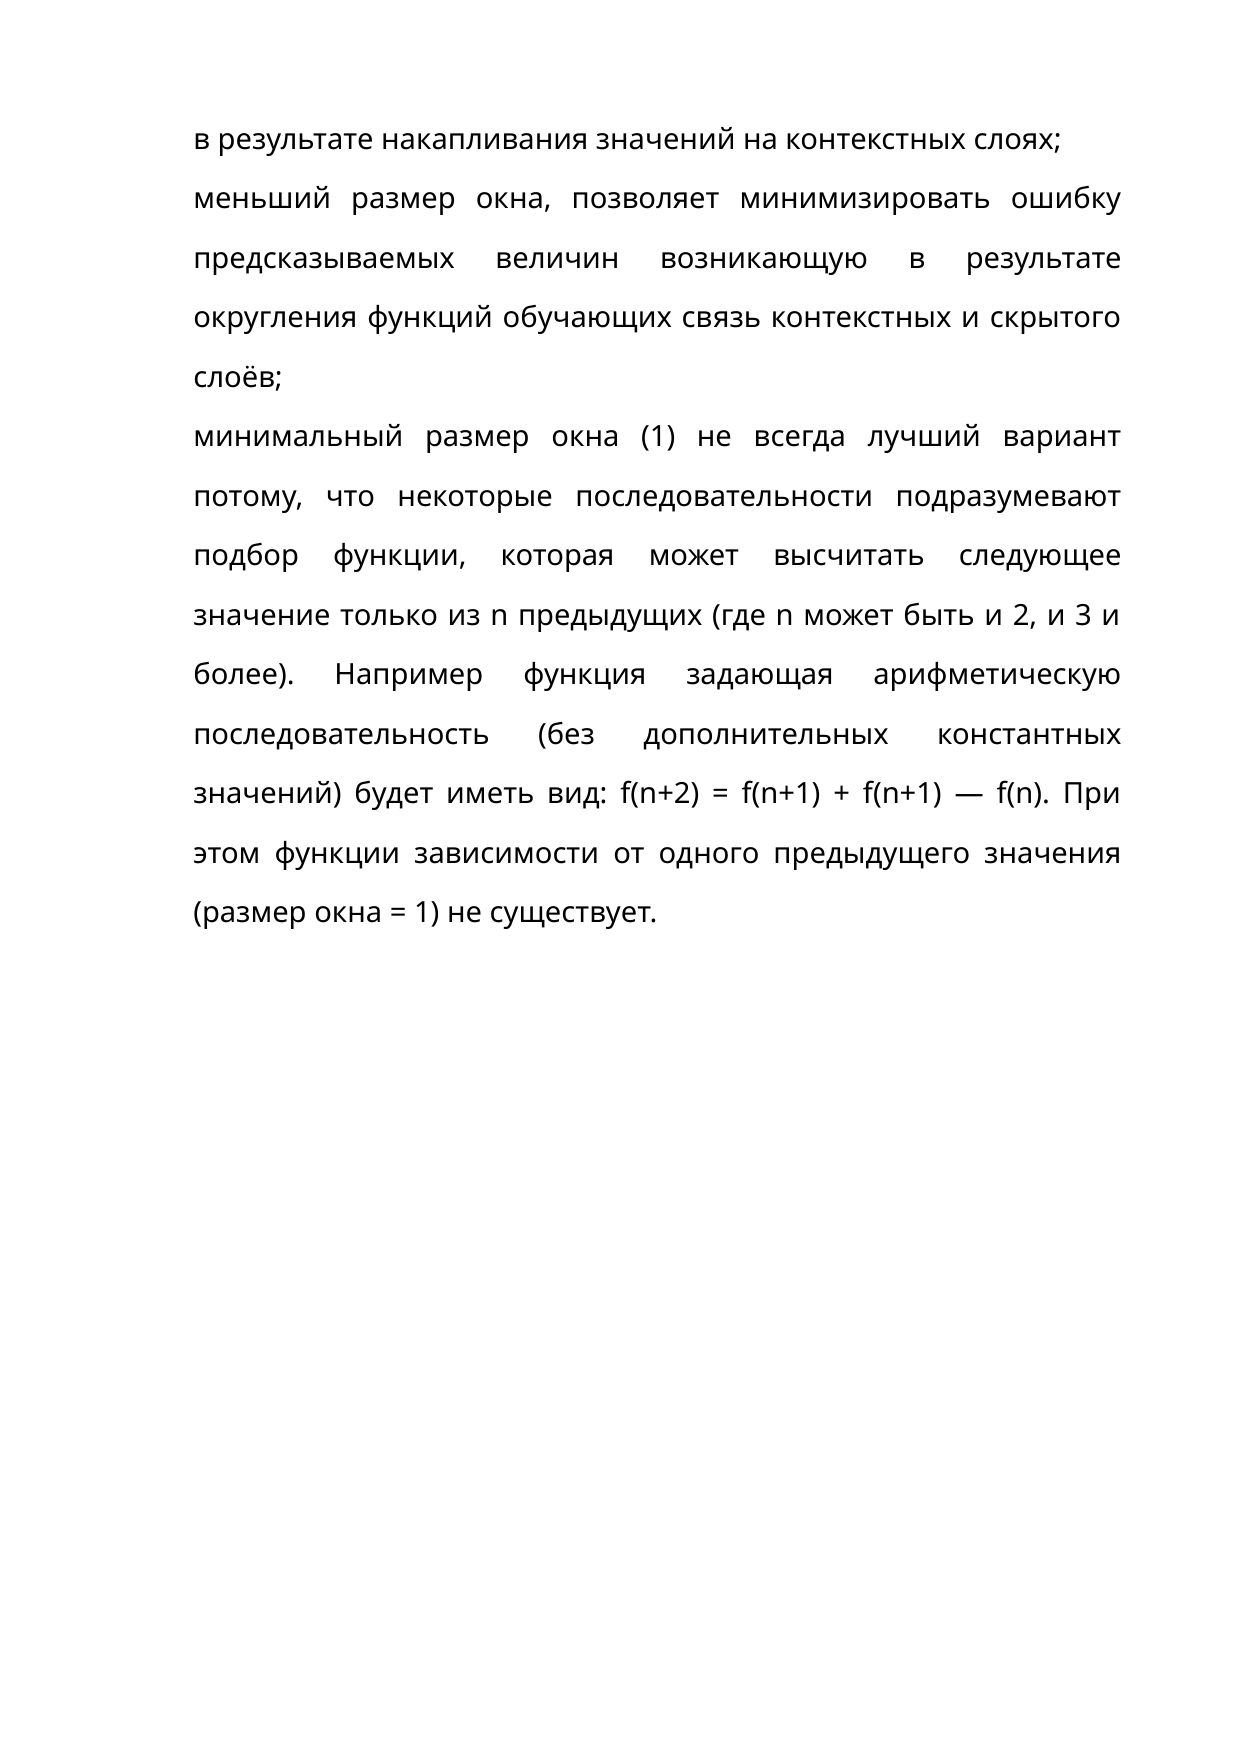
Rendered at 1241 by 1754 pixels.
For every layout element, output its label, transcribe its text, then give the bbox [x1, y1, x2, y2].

list минимальный размер окна (1) не всегда лучший вариант потому, что некоторые последовательности подразумевают подбор функции, которая может высчитать следующее значение только из n предыдущих (где n может быть и 2, и 3 и более). Например функция задающая арифметическую последовательность (без дополнительных константных значений) будет иметь вид: f(n+2) = f(n+1) + f(n+1) — f(n). При этом функции зависимости от одного предыдущего значения (размер окна = 1) не существует. [156, 416, 1122, 931]
list в результате накапливания значений на контекстных слоях; [156, 118, 1122, 158]
list меньший размер окна, позволяет минимизировать ошибку предсказываемых величин возникающую в результате округления функций обучающих связь контекстных и скрытого слоёв; [156, 178, 1122, 396]
